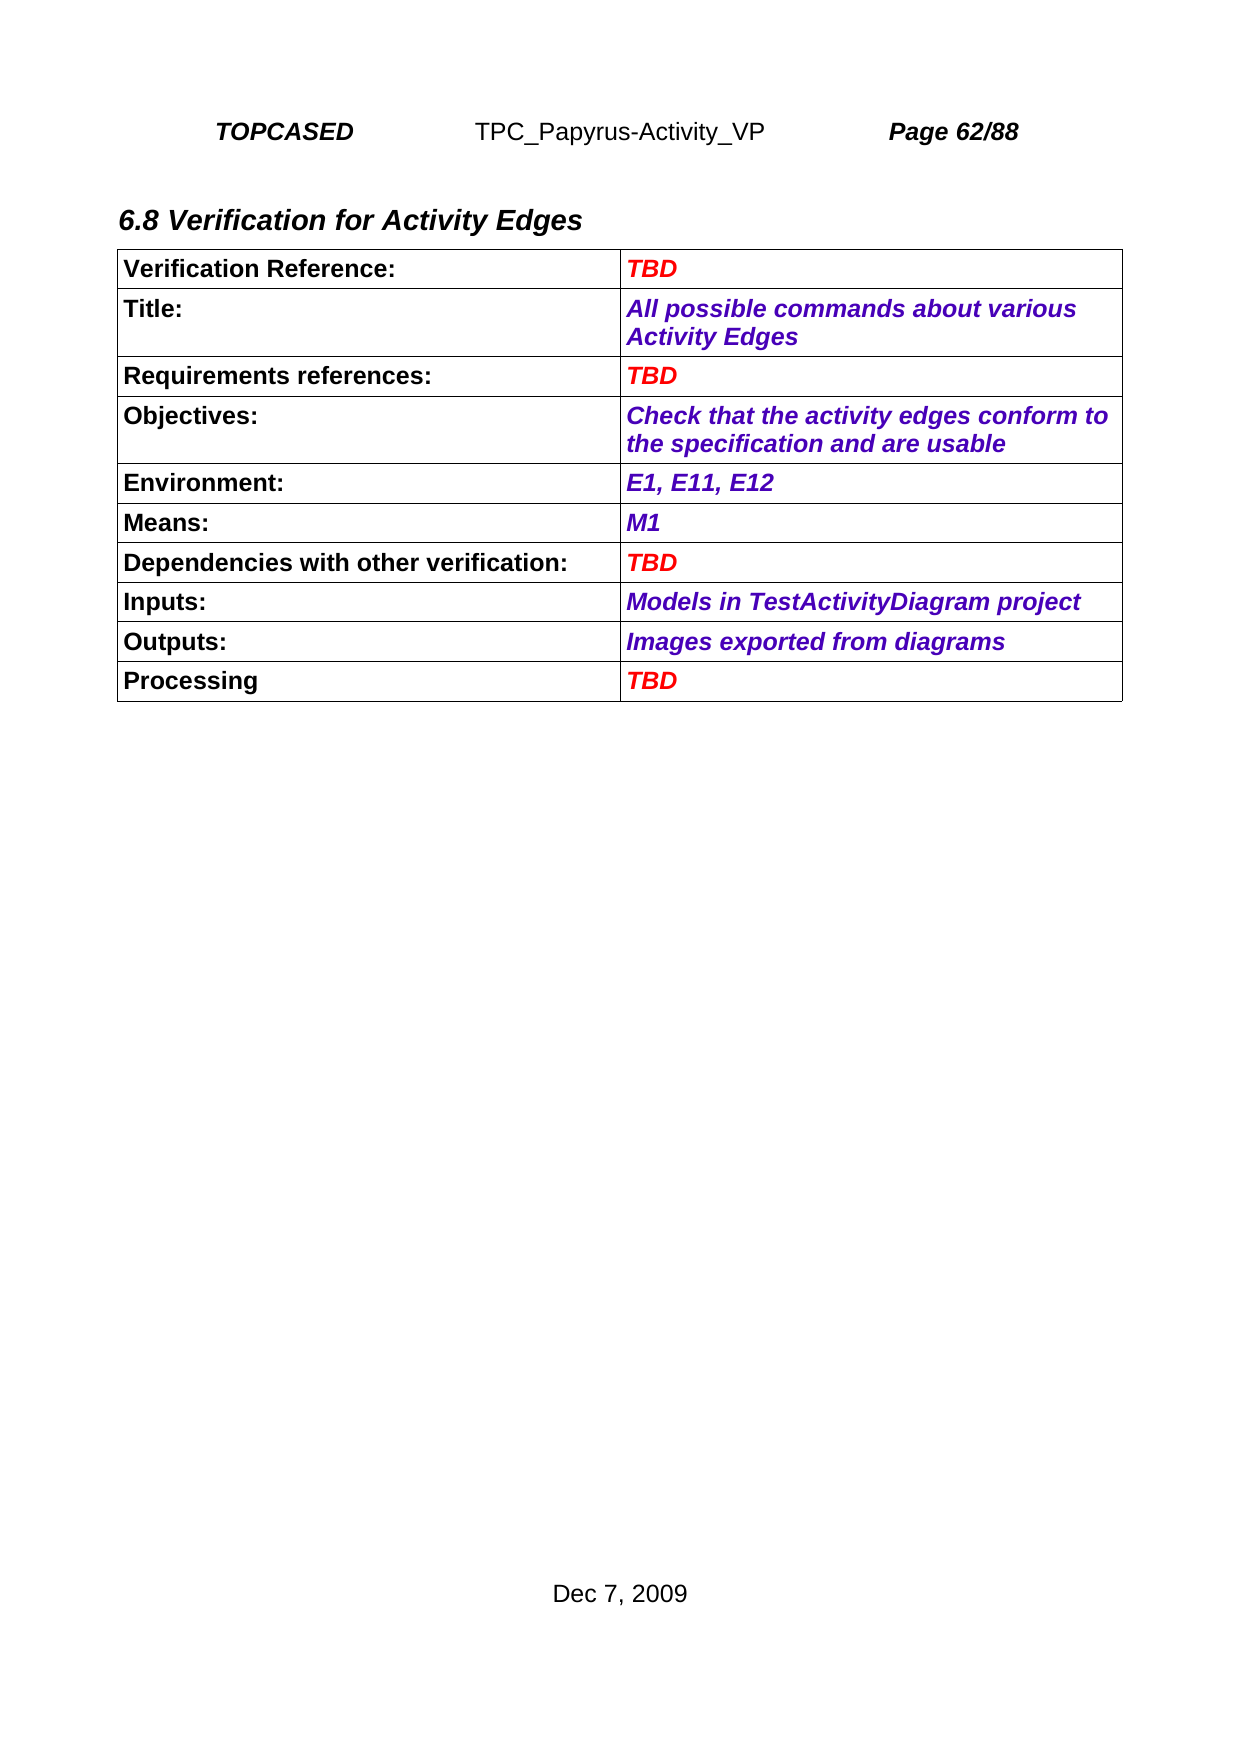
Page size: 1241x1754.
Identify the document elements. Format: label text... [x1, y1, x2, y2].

subtitle Verification for Activity Edges [118, 204, 1122, 236]
table_cell Images exported from diagrams [621, 622, 1122, 661]
table_cell Inputs: [118, 583, 620, 621]
table_cell Title: [118, 289, 620, 356]
table_cell Requirements references: [118, 357, 620, 396]
table_cell TBD [621, 662, 1122, 701]
table_cell Outputs: [118, 622, 620, 661]
table_cell M1 [621, 504, 1122, 542]
table_cell Processing [118, 662, 620, 701]
table_header Verification Reference: [118, 250, 620, 288]
table_cell All possible commands about various Activity Edges [621, 289, 1122, 356]
table_header TBD [621, 250, 1122, 288]
table_cell Means: [118, 504, 620, 542]
table_cell Dependencies with other verification: [118, 543, 620, 582]
table_cell Check that the activity edges conform to the specification and are usable [621, 397, 1122, 463]
table_cell TBD [621, 543, 1122, 582]
table_cell Objectives: [118, 397, 620, 463]
table_cell E1, E11, E12 [621, 464, 1122, 503]
table_cell TBD [621, 357, 1122, 396]
table_cell Environment: [118, 464, 620, 503]
table_cell Models in TestActivityDiagram project [621, 583, 1122, 621]
